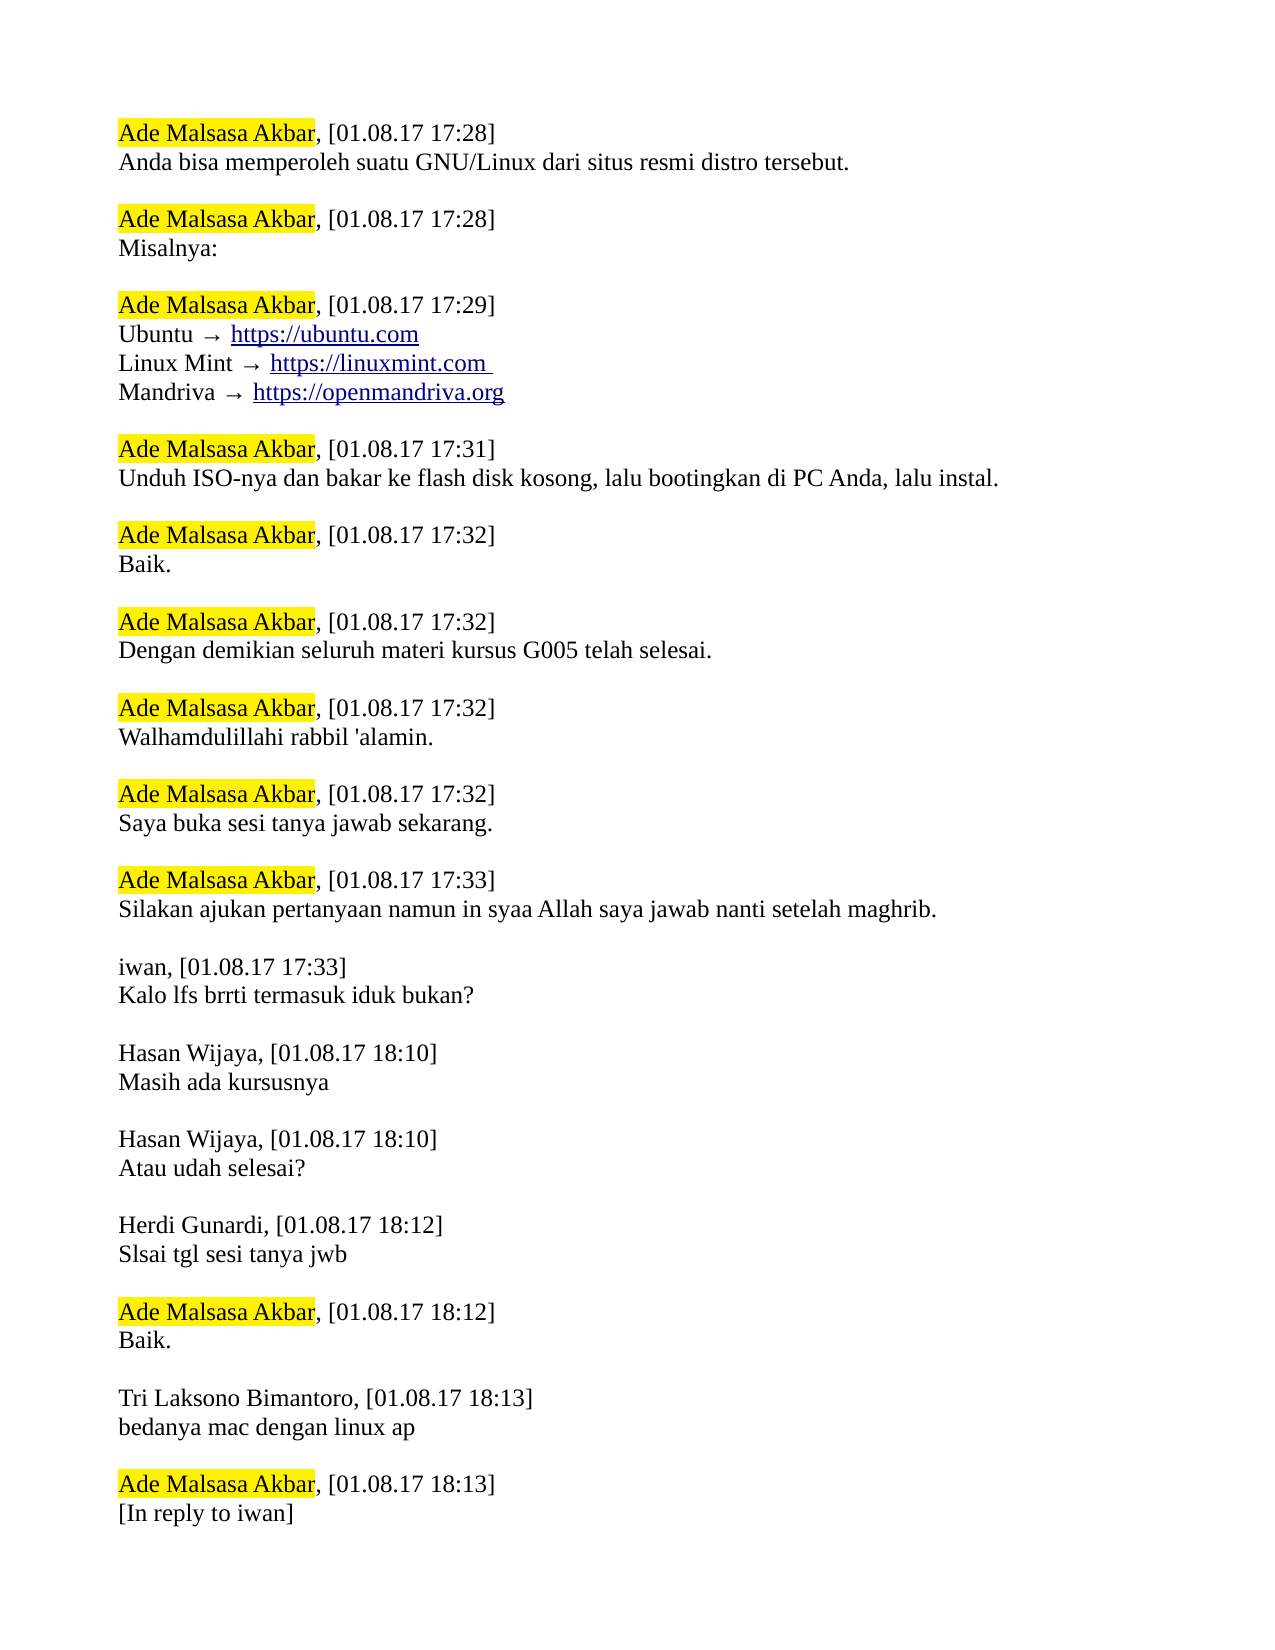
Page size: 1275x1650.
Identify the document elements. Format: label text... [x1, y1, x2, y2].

text Kalo lfs brrti termasuk iduk bukan? [118, 981, 1157, 1009]
text Herdi Gunardi, [01.08.17 18:12] [118, 1211, 1157, 1239]
text Ade Malsasa Akbar, [01.08.17 17:32] [118, 779, 1157, 808]
text Walhamdulillahi rabbil 'alamin. [118, 722, 1157, 751]
text Silakan ajukan pertanyaan namun in syaa Allah saya jawab nanti setelah maghrib. [118, 894, 1157, 923]
text Mandriva → https://openmandriva.org [118, 377, 1157, 406]
text Atau udah selesai? [118, 1153, 1157, 1182]
text Slsai tgl sesi tanya jwb [118, 1239, 1157, 1268]
text Ade Malsasa Akbar, [01.08.17 17:33] [118, 866, 1157, 894]
text Ade Malsasa Akbar, [01.08.17 17:32] [118, 693, 1157, 722]
text Ade Malsasa Akbar, [01.08.17 18:12] [118, 1297, 1157, 1326]
text Linux Mint → https://linuxmint.com [118, 348, 1157, 377]
text Ade Malsasa Akbar, [01.08.17 17:28] [118, 204, 1157, 233]
text Ade Malsasa Akbar, [01.08.17 17:32] [118, 521, 1157, 549]
text Dengan demikian seluruh materi kursus G005 telah selesai. [118, 636, 1157, 664]
text Tri Laksono Bimantoro, [01.08.17 18:13] [118, 1383, 1157, 1412]
text Ade Malsasa Akbar, [01.08.17 17:29] [118, 291, 1157, 319]
text Hasan Wijaya, [01.08.17 18:10] [118, 1038, 1157, 1067]
text Ade Malsasa Akbar, [01.08.17 17:32] [118, 607, 1157, 636]
text iwan, [01.08.17 17:33] [118, 952, 1157, 981]
text Misalnya: [118, 233, 1157, 262]
text Saya buka sesi tanya jawab sekarang. [118, 808, 1157, 837]
text [In reply to iwan] [118, 1498, 1157, 1527]
text Baik. [118, 1326, 1157, 1354]
text Unduh ISO-nya dan bakar ke flash disk kosong, lalu bootingkan di PC Anda, lalu instal. [118, 463, 1157, 492]
text bedanya mac dengan linux ap [118, 1412, 1157, 1441]
text Hasan Wijaya, [01.08.17 18:10] [118, 1124, 1157, 1153]
text Masih ada kursusnya [118, 1067, 1157, 1096]
text Baik. [118, 549, 1157, 578]
text Ade Malsasa Akbar, [01.08.17 17:28] [118, 118, 1157, 147]
text Ade Malsasa Akbar, [01.08.17 17:31] [118, 434, 1157, 463]
text Anda bisa memperoleh suatu GNU/Linux dari situs resmi distro tersebut. [118, 147, 1157, 176]
text Ade Malsasa Akbar, [01.08.17 18:13] [118, 1469, 1157, 1498]
text Ubuntu → https://ubuntu.com [118, 319, 1157, 348]
